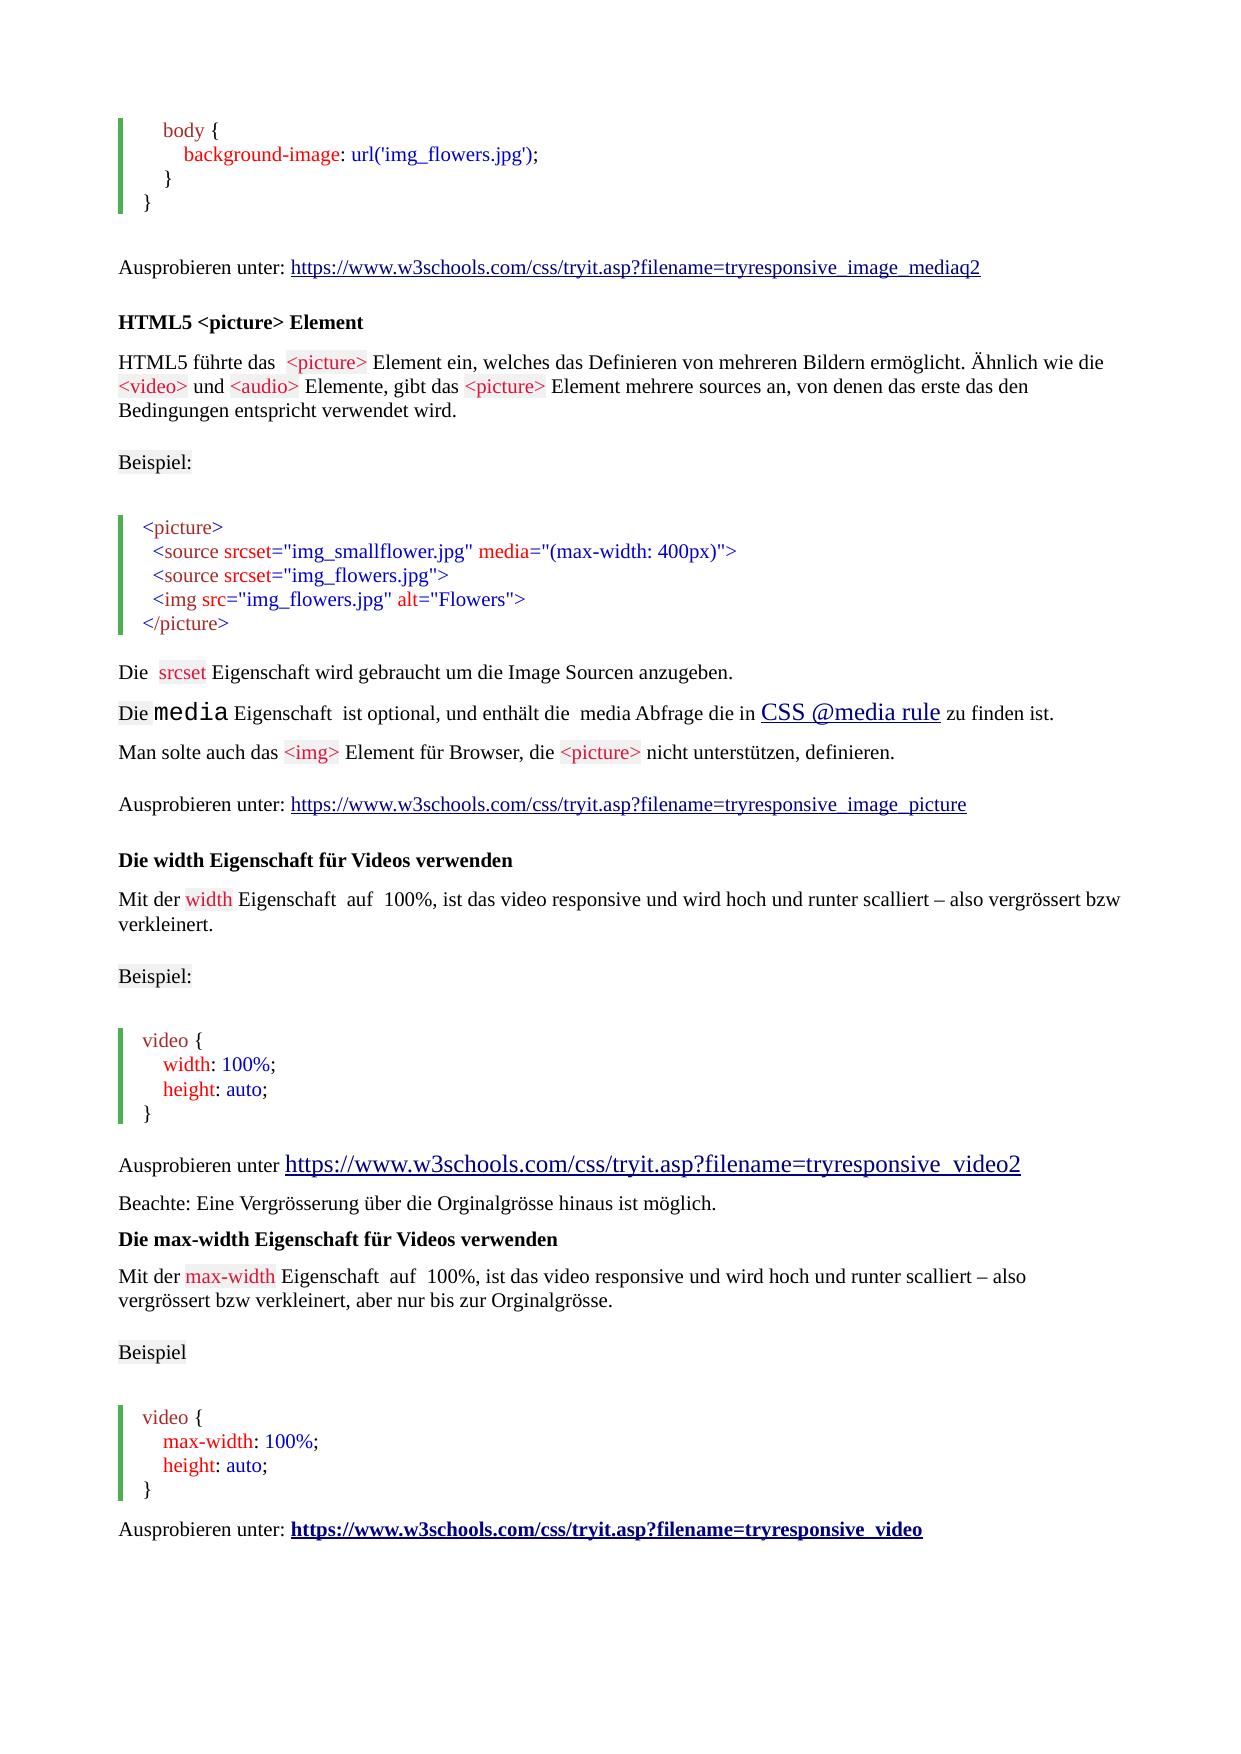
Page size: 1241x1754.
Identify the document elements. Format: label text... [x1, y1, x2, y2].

text Ausprobieren unter https://www.w3schools.com/css/tryit.asp?filename=tryresponsive_video2 [118, 1149, 1122, 1178]
text Beachte: Eine Vergrösserung über die Orginalgrösse hinaus ist möglich. [118, 1191, 1122, 1215]
subtitle Beispiel: [118, 964, 1122, 988]
text Man solte auch das <img> Element für Browser, die <picture> nicht unterstützen, definieren. [118, 740, 1122, 764]
text HTML5 führte das <picture> Element ein, welches das Definieren von mehreren Bildern ermöglicht. Ähnlich wie die <video> und <audio> Elemente, gibt das <picture> Element mehrere sources an, von denen das erste das den Bedingungen entspricht verwendet wird. [118, 350, 1122, 422]
text Mit der width Eigenschaft auf 100%, ist das video responsive und wird hoch und runter scalliert – also vergrössert bzw verkleinert. [118, 887, 1122, 936]
text video { max-width: 100%; height: auto; } [123, 1405, 1122, 1501]
text <picture> <source srcset="img_smallflower.jpg" media="(max-width: 400px)"> <source srcset="img_flowers.jpg"> <img src="img_flowers.jpg" alt="Flowers"> </picture> [123, 515, 1122, 635]
subtitle HTML5 <picture> Element [118, 310, 1122, 334]
subtitle Beispiel [118, 1340, 1122, 1364]
text Die srcset Eigenschaft wird gebraucht um die Image Sourcen anzugeben. [118, 660, 1122, 684]
text body { background-image: url('img_flowers.jpg'); } } [123, 118, 1122, 214]
text video { width: 100%; height: auto; } [123, 1028, 1122, 1124]
text Ausprobieren unter: https://www.w3schools.com/css/tryit.asp?filename=tryresponsive_image_picture [118, 792, 1122, 816]
subtitle Die width Eigenschaft für Videos verwenden [118, 848, 1122, 872]
subtitle Beispiel: [118, 450, 1122, 474]
subtitle Ausprobieren unter: https://www.w3schools.com/css/tryit.asp?filename=tryresponsive_video [118, 1517, 1122, 1541]
text Die media Eigenschaft ist optional, und enthält die media Abfrage die in CSS @media rule zu finden ist. [118, 697, 1122, 728]
text Ausprobieren unter: https://www.w3schools.com/css/tryit.asp?filename=tryresponsive_image_mediaq2 [118, 255, 1122, 279]
text Die max-width Eigenschaft für Videos verwenden [118, 1227, 1122, 1251]
text Mit der max-width Eigenschaft auf 100%, ist das video responsive und wird hoch und runter scalliert – also vergrössert bzw verkleinert, aber nur bis zur Orginalgrösse. [118, 1264, 1122, 1312]
